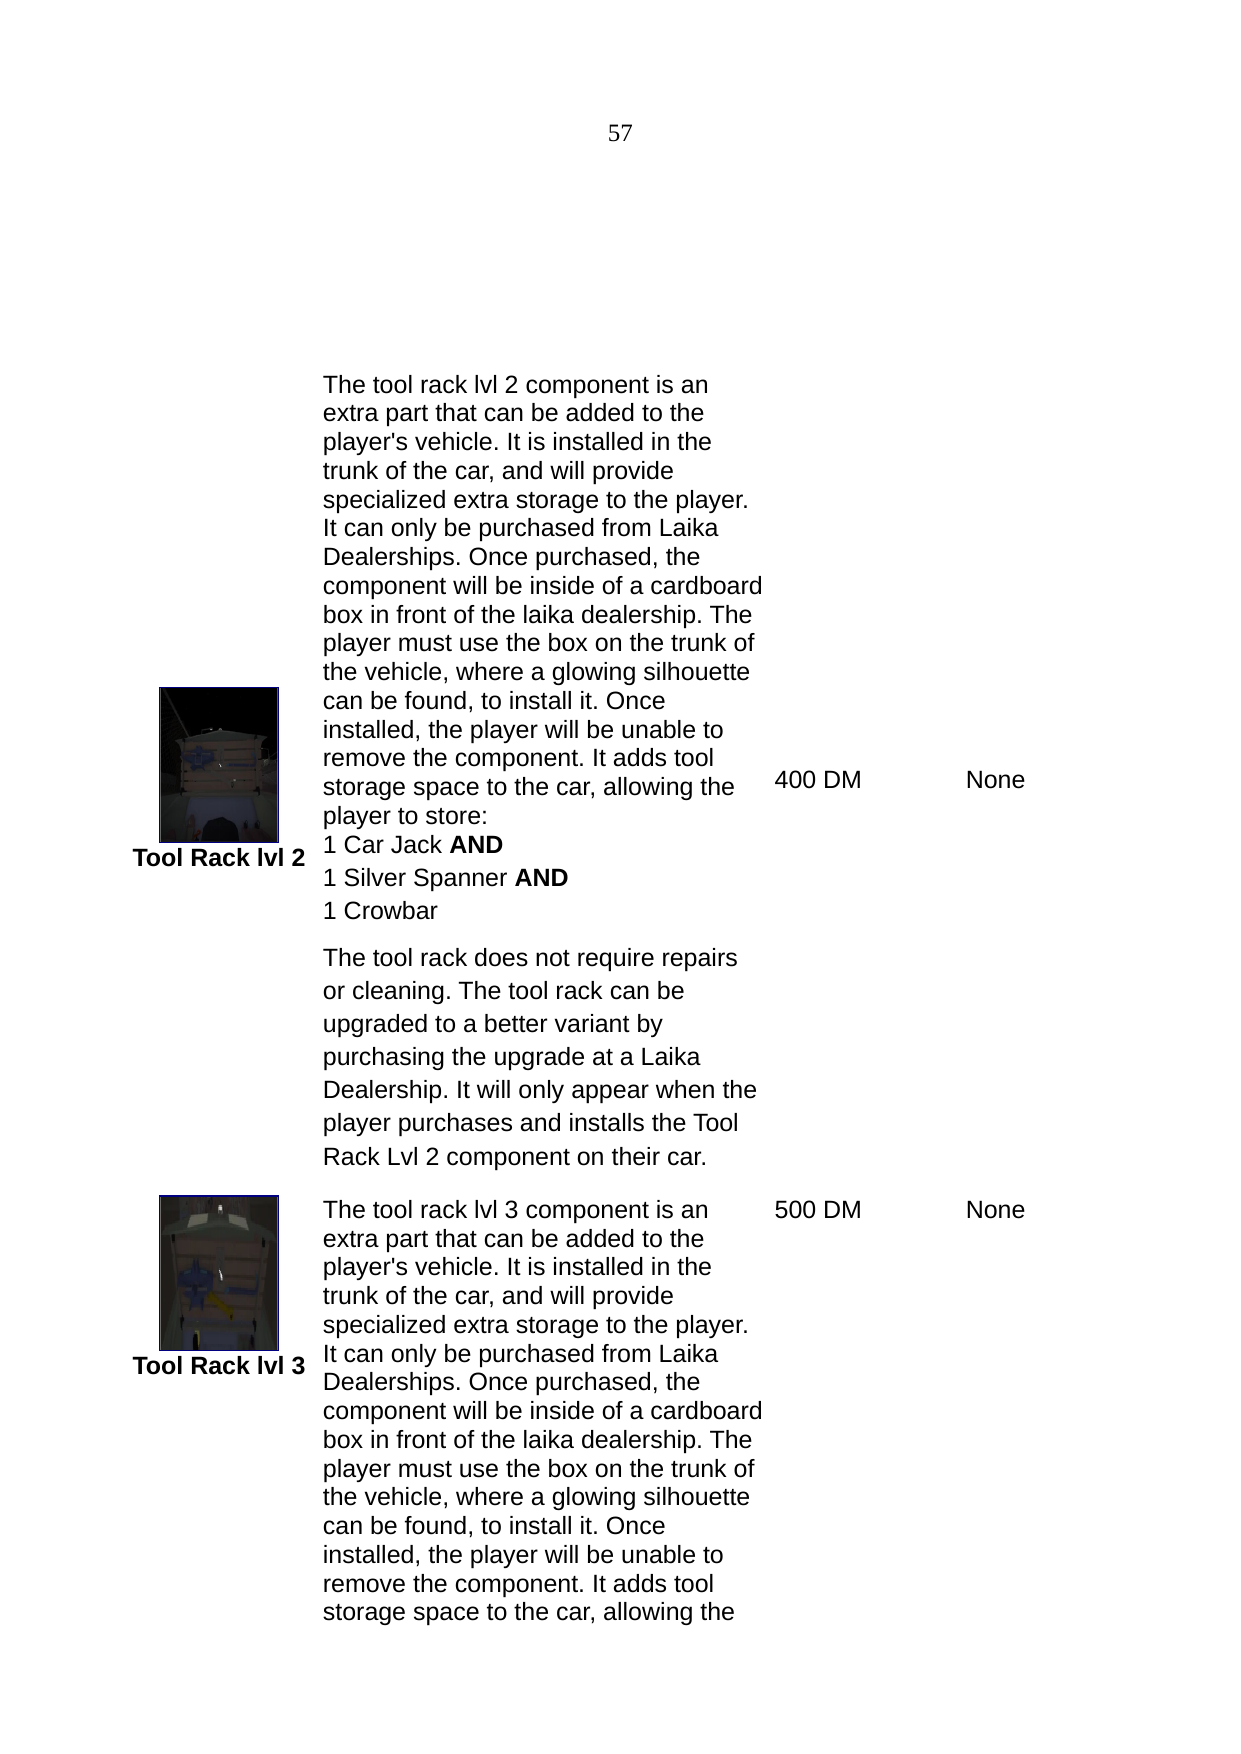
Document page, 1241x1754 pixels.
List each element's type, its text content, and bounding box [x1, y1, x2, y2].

table_header The tool rack lvl 2 component is an extra part that can be added to the player's vehicle. It is installed in the trunk of the car, and will provide specialized extra storage to the player. It can only be purchased from Laika Dealerships. Once purchased, the component will be inside of a cardboard box in front of the laika dealership. The player must use the box on the trunk of the vehicle, where a glowing silhouette can be found, to install it. Once installed, the player will be unable to remove the component. It adds tool storage space to the car, allowing the player to store: 1 Car Jack AND 1 Silver Spanner AND 1 Crowbar The tool rack does not require repairs or cleaning. The tool rack can be upgraded to a better variant by purchasing the upgrade at a Laika Dealership. It will only appear when the player purchases and installs the Tool Rack Lvl 2 component on their car. [320, 367, 768, 1192]
table_header None [868, 367, 1123, 1192]
picture [160, 688, 278, 842]
table_cell Tool Rack lvl 3 [118, 1192, 320, 1629]
table_header Tool Rack lvl 2 [118, 367, 320, 1192]
table_cell The tool rack lvl 3 component is an extra part that can be added to the player's vehicle. It is installed in the trunk of the car, and will provide specialized extra storage to the player. It can only be purchased from Laika Dealerships. Once purchased, the component will be inside of a cardboard box in front of the laika dealership. The player must use the box on the trunk of the vehicle, where a glowing silhouette can be found, to install it. Once installed, the player will be unable to remove the component. It adds tool storage space to the car, allowing the [320, 1192, 768, 1629]
table_cell None [868, 1192, 1123, 1629]
picture [160, 1197, 278, 1350]
table_cell 500 DM [768, 1192, 868, 1629]
table_header 400 DM [768, 367, 868, 1192]
